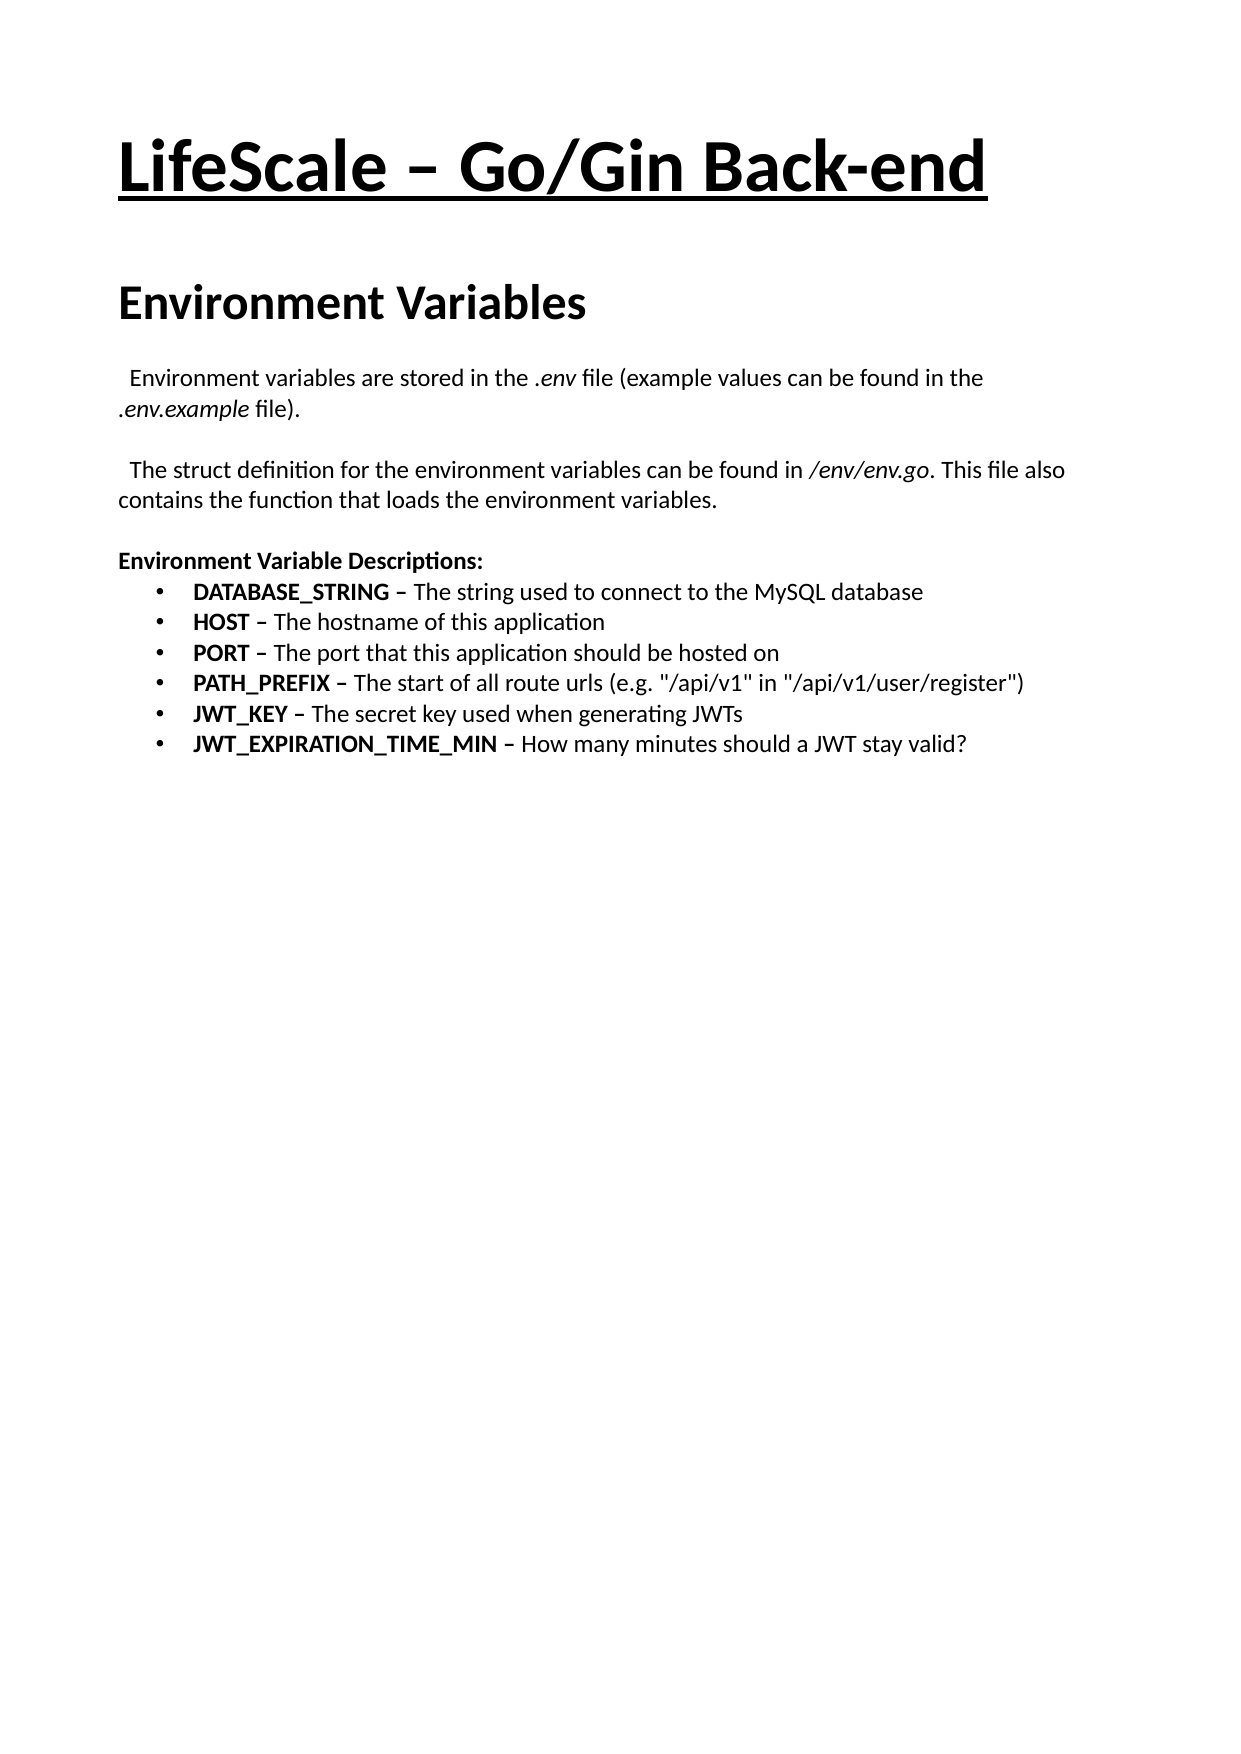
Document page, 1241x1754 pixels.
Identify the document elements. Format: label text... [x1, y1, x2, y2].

list JWT_KEY – The secret key used when generating JWTs [156, 698, 1122, 728]
text LifeScale – Go/Gin Back-end [118, 118, 1122, 210]
list HOST – The hostname of this application [156, 606, 1122, 637]
text The struct definition for the environment variables can be found in /env/env.go. This file also contains the function that loads the environment variables. [118, 454, 1122, 515]
list DATABASE_STRING – The string used to connect to the MySQL database [156, 576, 1122, 606]
text Environment variables are stored in the .env file (example values can be found in the .env.example file). [118, 362, 1122, 423]
list JWT_EXPIRATION_TIME_MIN – How many minutes should a JWT stay valid? [156, 728, 1122, 759]
text Environment Variables [118, 271, 1122, 332]
text Environment Variable Descriptions: [118, 545, 1122, 576]
list PORT – The port that this application should be hosted on [156, 637, 1122, 667]
list PATH_PREFIX – The start of all route urls (e.g. "/api/v1" in "/api/v1/user/register") [156, 667, 1122, 698]
